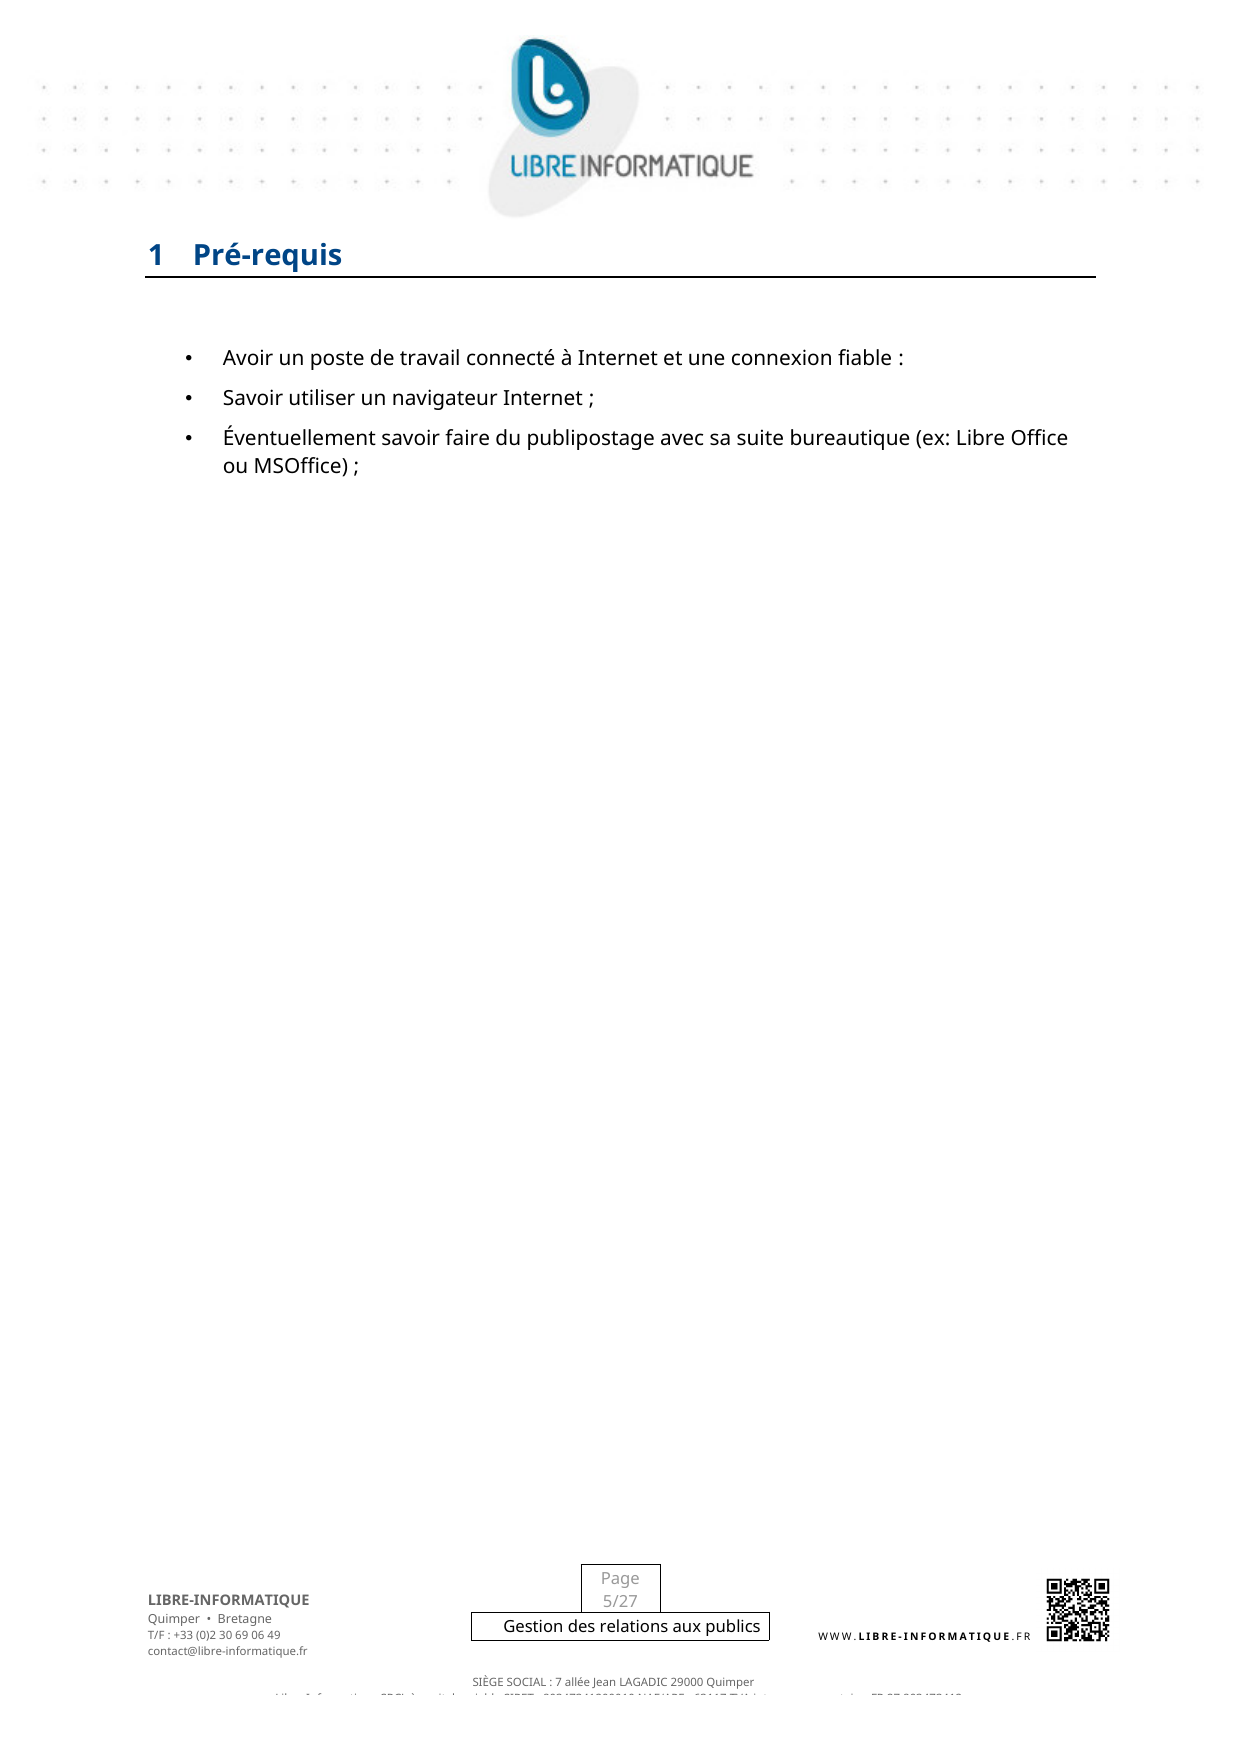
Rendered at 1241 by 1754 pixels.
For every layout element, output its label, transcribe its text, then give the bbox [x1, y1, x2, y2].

list Avoir un poste de travail connecté à Internet et une connexion fiable : [185, 343, 1093, 371]
list Éventuellement savoir faire du publipostage avec sa suite bureautique (ex: Libre Office ou MSOffice) ; [185, 423, 1093, 480]
subtitle Pré-requis [145, 231, 1096, 276]
picture [1036, 1568, 1120, 1652]
list Savoir utiliser un navigateur Internet ; [185, 383, 1093, 411]
picture [27, 35, 1213, 220]
